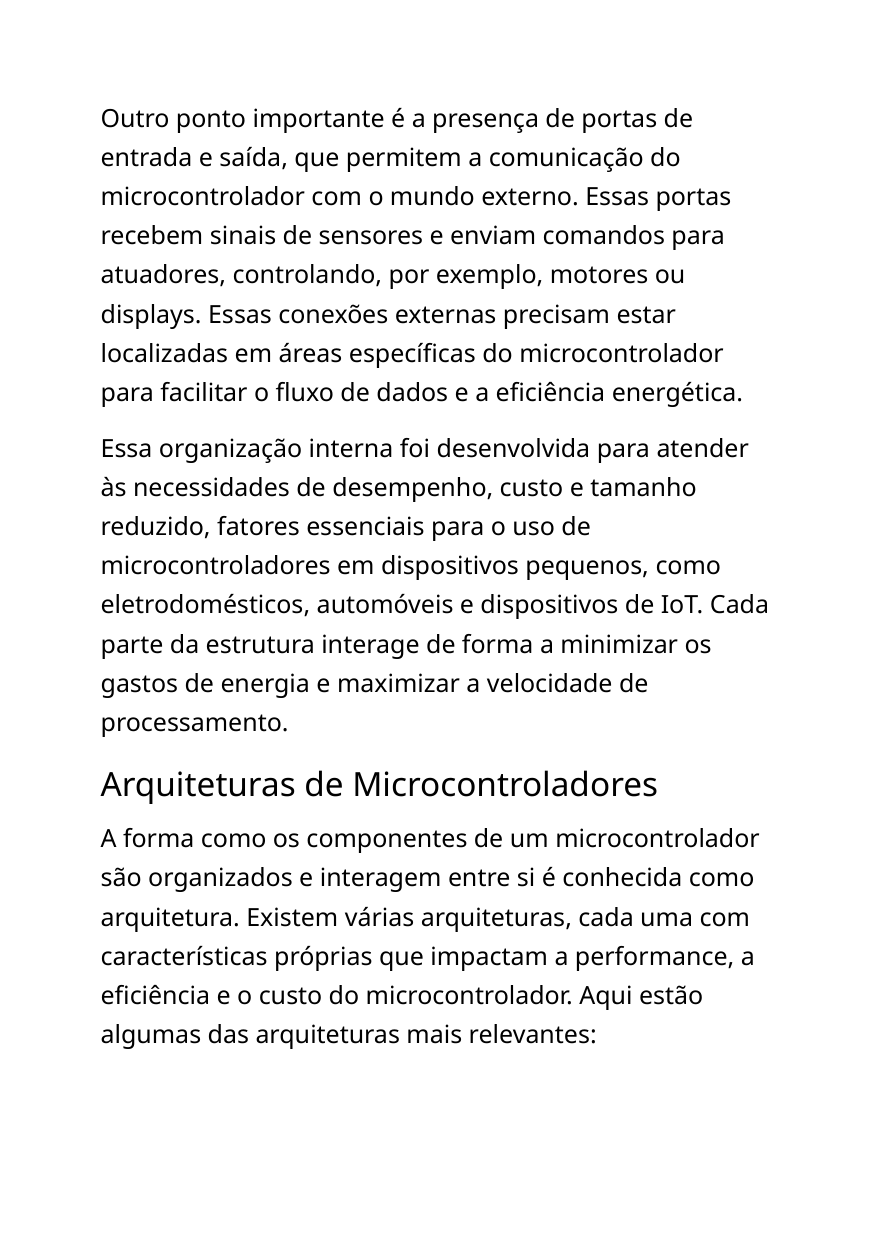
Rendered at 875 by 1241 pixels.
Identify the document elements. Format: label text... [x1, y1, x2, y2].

text Essa organização interna foi desenvolvida para atender às necessidades de desempenho, custo e tamanho reduzido, fatores essenciais para o uso de microcontroladores em dispositivos pequenos, como eletrodomésticos, automóveis e dispositivos de IoT. Cada parte da estrutura interage de forma a minimizar os gastos de energia e maximizar a velocidade de processamento. [100, 430, 774, 739]
text Outro ponto importante é a presença de portas de entrada e saída, que permitem a comunicação do microcontrolador com o mundo externo. Essas portas recebem sinais de sensores e enviam comandos para atuadores, controlando, por exemplo, motores ou displays. Essas conexões externas precisam estar localizadas em áreas específicas do microcontrolador para facilitar o fluxo de dados e a eficiência energética. [100, 100, 774, 409]
subtitle Arquiteturas de Microcontroladores [100, 760, 774, 806]
text A forma como os componentes de um microcontrolador são organizados e interagem entre si é conhecida como arquitetura. Existem várias arquiteturas, cada uma com características próprias que impactam a performance, a eficiência e o custo do microcontrolador. Aqui estão algumas das arquiteturas mais relevantes: [100, 821, 774, 1051]
